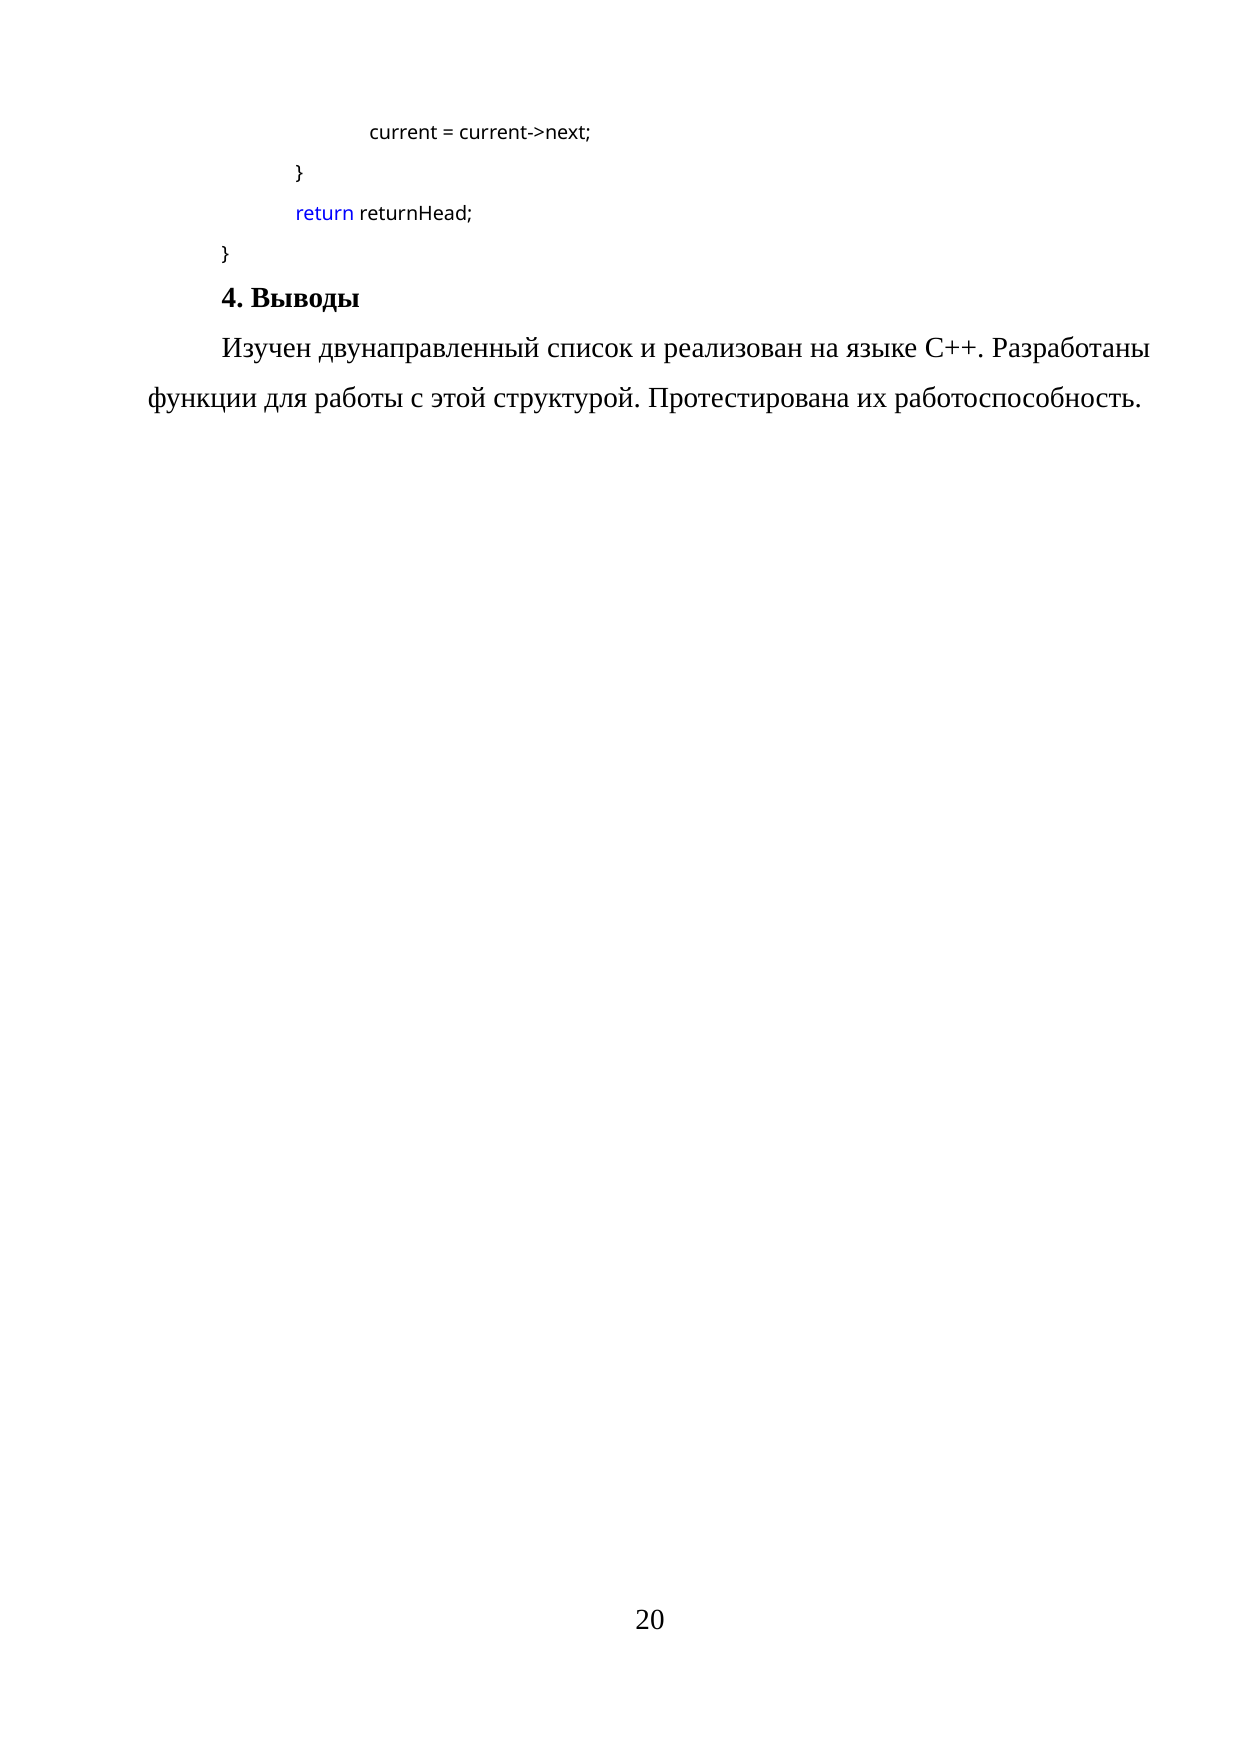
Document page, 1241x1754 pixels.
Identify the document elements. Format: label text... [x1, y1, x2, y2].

subtitle 4. Выводы [148, 280, 1152, 313]
text } [148, 239, 1152, 266]
text current = current->next; [148, 118, 1152, 145]
text Изучен двунаправленный список и реализован на языке С++. Разработаны функции для работы с этой структурой. Протестирована их работоспособность. [148, 330, 1152, 414]
text return returnHead; [148, 199, 1152, 226]
text } [148, 158, 1152, 186]
